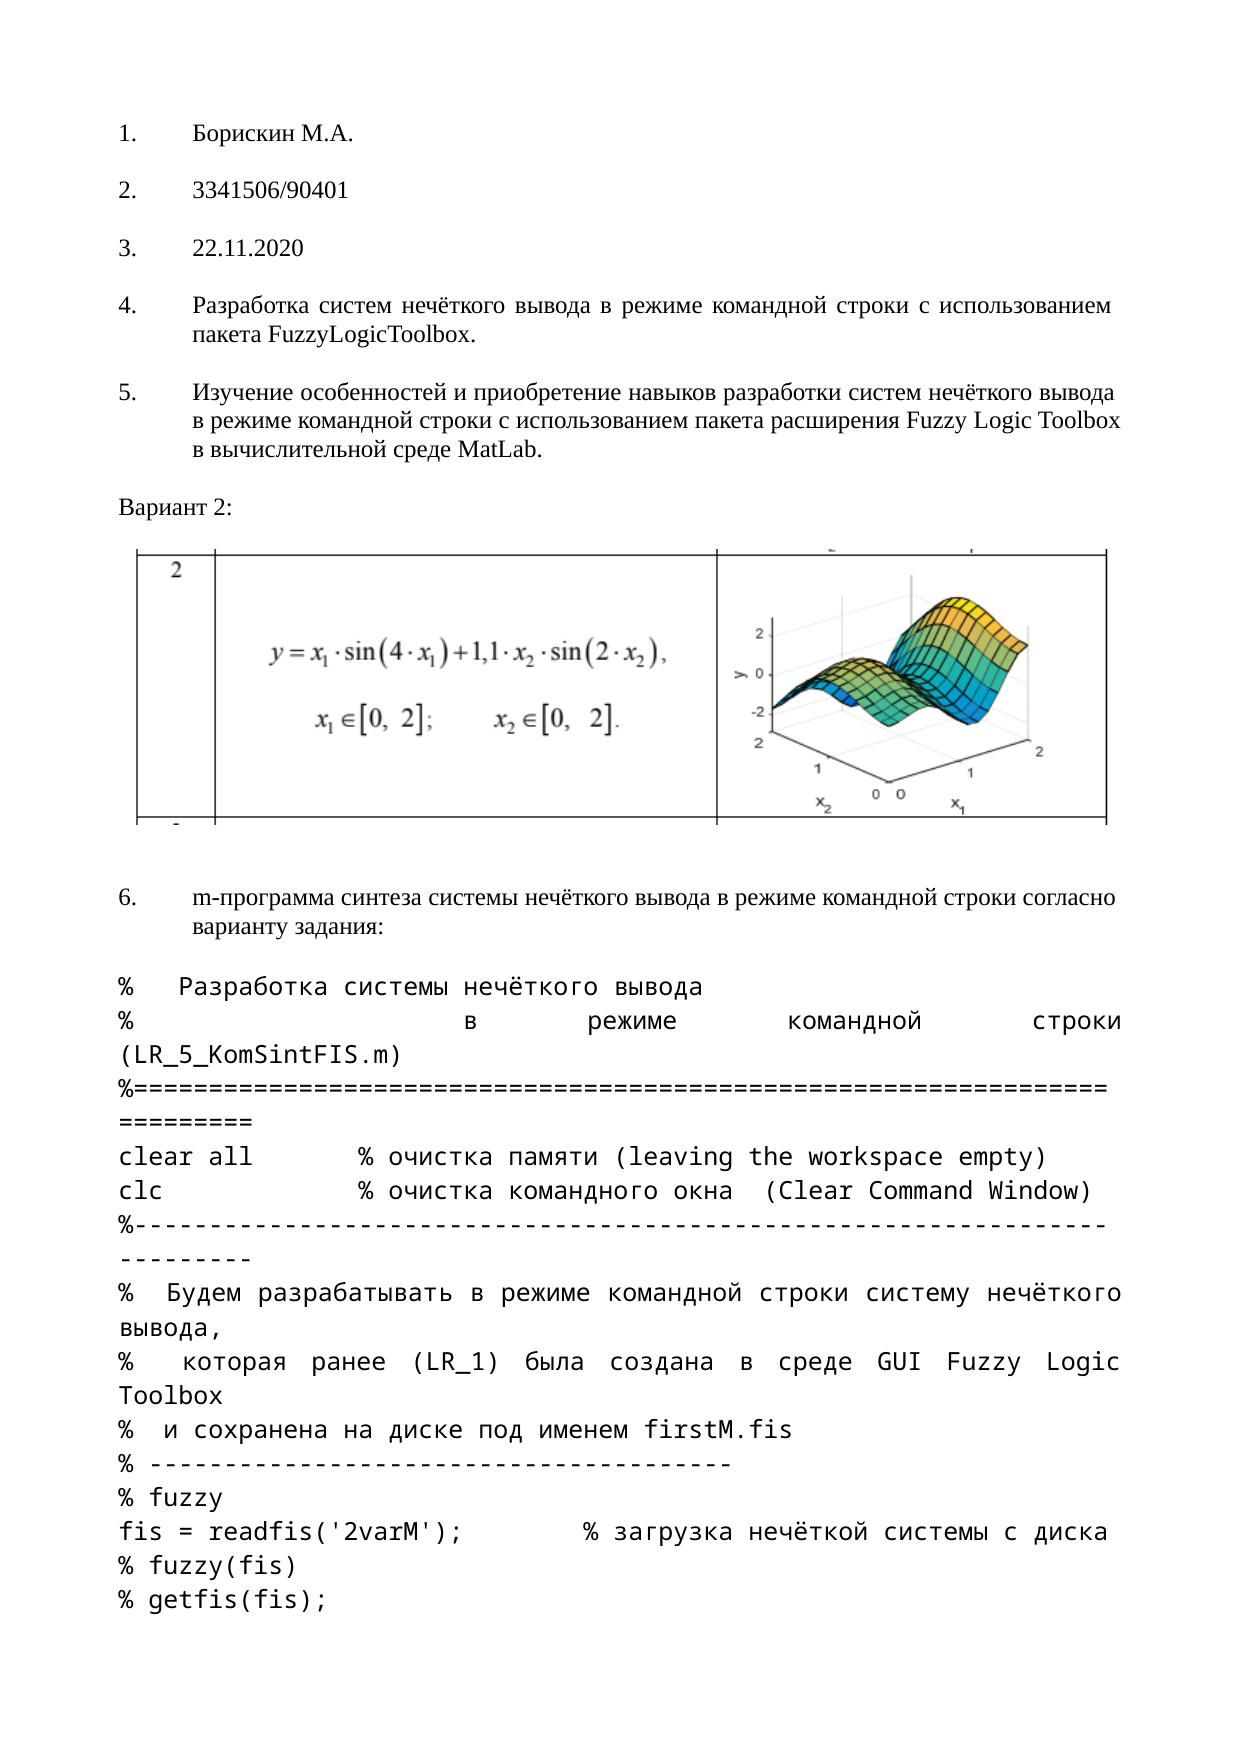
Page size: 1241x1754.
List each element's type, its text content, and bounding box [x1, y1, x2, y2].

text 5. Изучение особенностей и приобретение навыков разработки систем нечёткого вывода в режиме командной строки с использованием пакета расширения Fuzzy Logic Toolbox в вычислительной среде MatLab. [118, 377, 1122, 463]
text % getfis(fis); [118, 1582, 1122, 1616]
text % которая ранее (LR_1) была создана в среде GUI Fuzzy Logic Toolbox [118, 1343, 1122, 1411]
text 1. Борискин М.А. [118, 118, 1122, 147]
text 3. 22.11.2020 [118, 233, 1122, 262]
text 6. m-программа синтеза системы нечёткого вывода в режиме командной строки согласно [118, 882, 1122, 911]
text clear all % очистка памяти (leaving the workspace empty) [118, 1139, 1122, 1173]
text Вариант 2: [118, 492, 1122, 521]
text %-------------------------------------------------------------------------- [118, 1207, 1122, 1275]
text % fuzzy(fis) [118, 1548, 1122, 1582]
text % --------------------------------------- [118, 1445, 1122, 1479]
text % в режиме командной строки (LR_5_KomSintFIS.m) [118, 1003, 1122, 1071]
picture [118, 549, 1123, 825]
text clc % очистка командного окна (Clear Command Window) [118, 1173, 1122, 1207]
text %========================================================================== [118, 1071, 1122, 1139]
text % и сохранена на диске под именем firstM.fis [118, 1411, 1122, 1445]
text 4. Разработка систем нечёткого вывода в режиме командной строки с использованием пакета FuzzyLogicToolbox. [118, 291, 1122, 348]
text % fuzzy [118, 1479, 1122, 1513]
text варианту задания: [118, 911, 1122, 940]
text % Разработка системы нечёткого вывода [118, 968, 1122, 1003]
text fis = readfis('2varM'); % загрузка нечёткой системы с диска [118, 1513, 1122, 1548]
text 2. 3341506/90401 [118, 176, 1122, 204]
text % Будем разрабатывать в режиме командной строки систему нечёткого вывода, [118, 1275, 1122, 1343]
